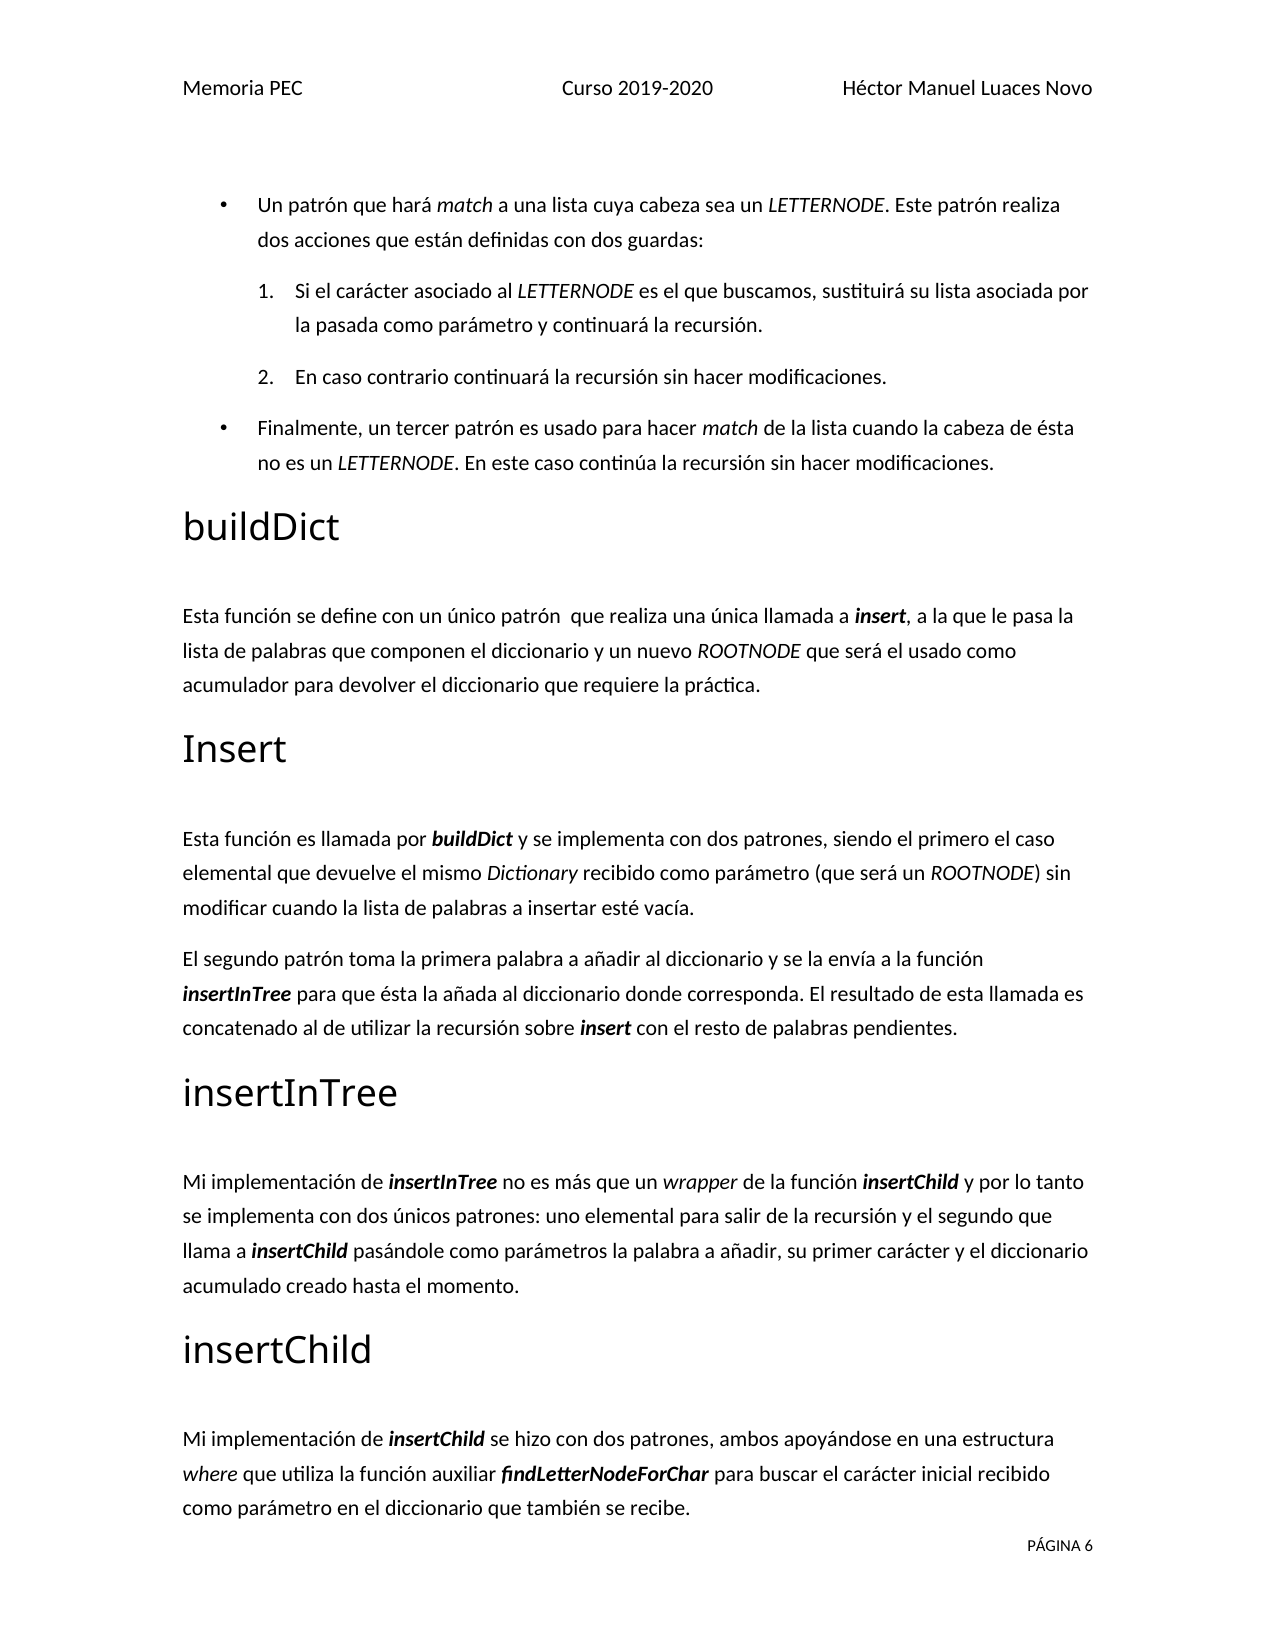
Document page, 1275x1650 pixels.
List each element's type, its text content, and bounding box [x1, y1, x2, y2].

list Si el carácter asociado al LETTERNODE es el que buscamos, sustituirá su lista asociada por la pasada como parámetro y continuará la recursión. [257, 277, 1093, 338]
text Esta función es llamada por buildDict y se implementa con dos patrones, siendo el primero el caso elemental que devuelve el mismo Dictionary recibido como parámetro (que será un ROOTNODE) sin modificar cuando la lista de palabras a insertar esté vacía. [182, 825, 1093, 921]
text Mi implementación de insertInTree no es más que un wrapper de la función insertChild y por lo tanto se implementa con dos únicos patrones: uno elemental para salir de la recursión y el segundo que llama a insertChild pasándole como parámetros la palabra a añadir, su primer carácter y el diccionario acumulado creado hasta el momento. [182, 1168, 1093, 1298]
list Un patrón que hará match a una lista cuya cabeza sea un LETTERNODE. Este patrón realiza dos acciones que están definidas con dos guardas: [220, 191, 1093, 252]
subtitle insertInTree [182, 1066, 1093, 1117]
text Mi implementación de insertChild se hizo con dos patrones, ambos apoyándose en una estructura where que utiliza la función auxiliar findLetterNodeForChar para buscar el carácter inicial recibido como parámetro en el diccionario que también se recibe. [182, 1425, 1093, 1521]
subtitle insertChild [182, 1323, 1093, 1374]
subtitle Insert [182, 723, 1093, 774]
text El segundo patrón toma la primera palabra a añadir al diccionario y se la envía a la función insertInTree para que ésta la añada al diccionario donde corresponda. El resultado de esta llamada es concatenado al de utilizar la recursión sobre insert con el resto de palabras pendientes. [182, 945, 1093, 1041]
list En caso contrario continuará la recursión sin hacer modificaciones. [257, 363, 1093, 389]
text Esta función se define con un único patrón que realiza una única llamada a insert, a la que le pasa la lista de palabras que componen el diccionario y un nuevo ROOTNODE que será el usado como acumulador para devolver el diccionario que requiere la práctica. [182, 602, 1093, 698]
subtitle buildDict [182, 500, 1093, 551]
list Finalmente, un tercer patrón es usado para hacer match de la lista cuando la cabeza de ésta no es un LETTERNODE. En este caso continúa la recursión sin hacer modificaciones. [220, 414, 1093, 475]
